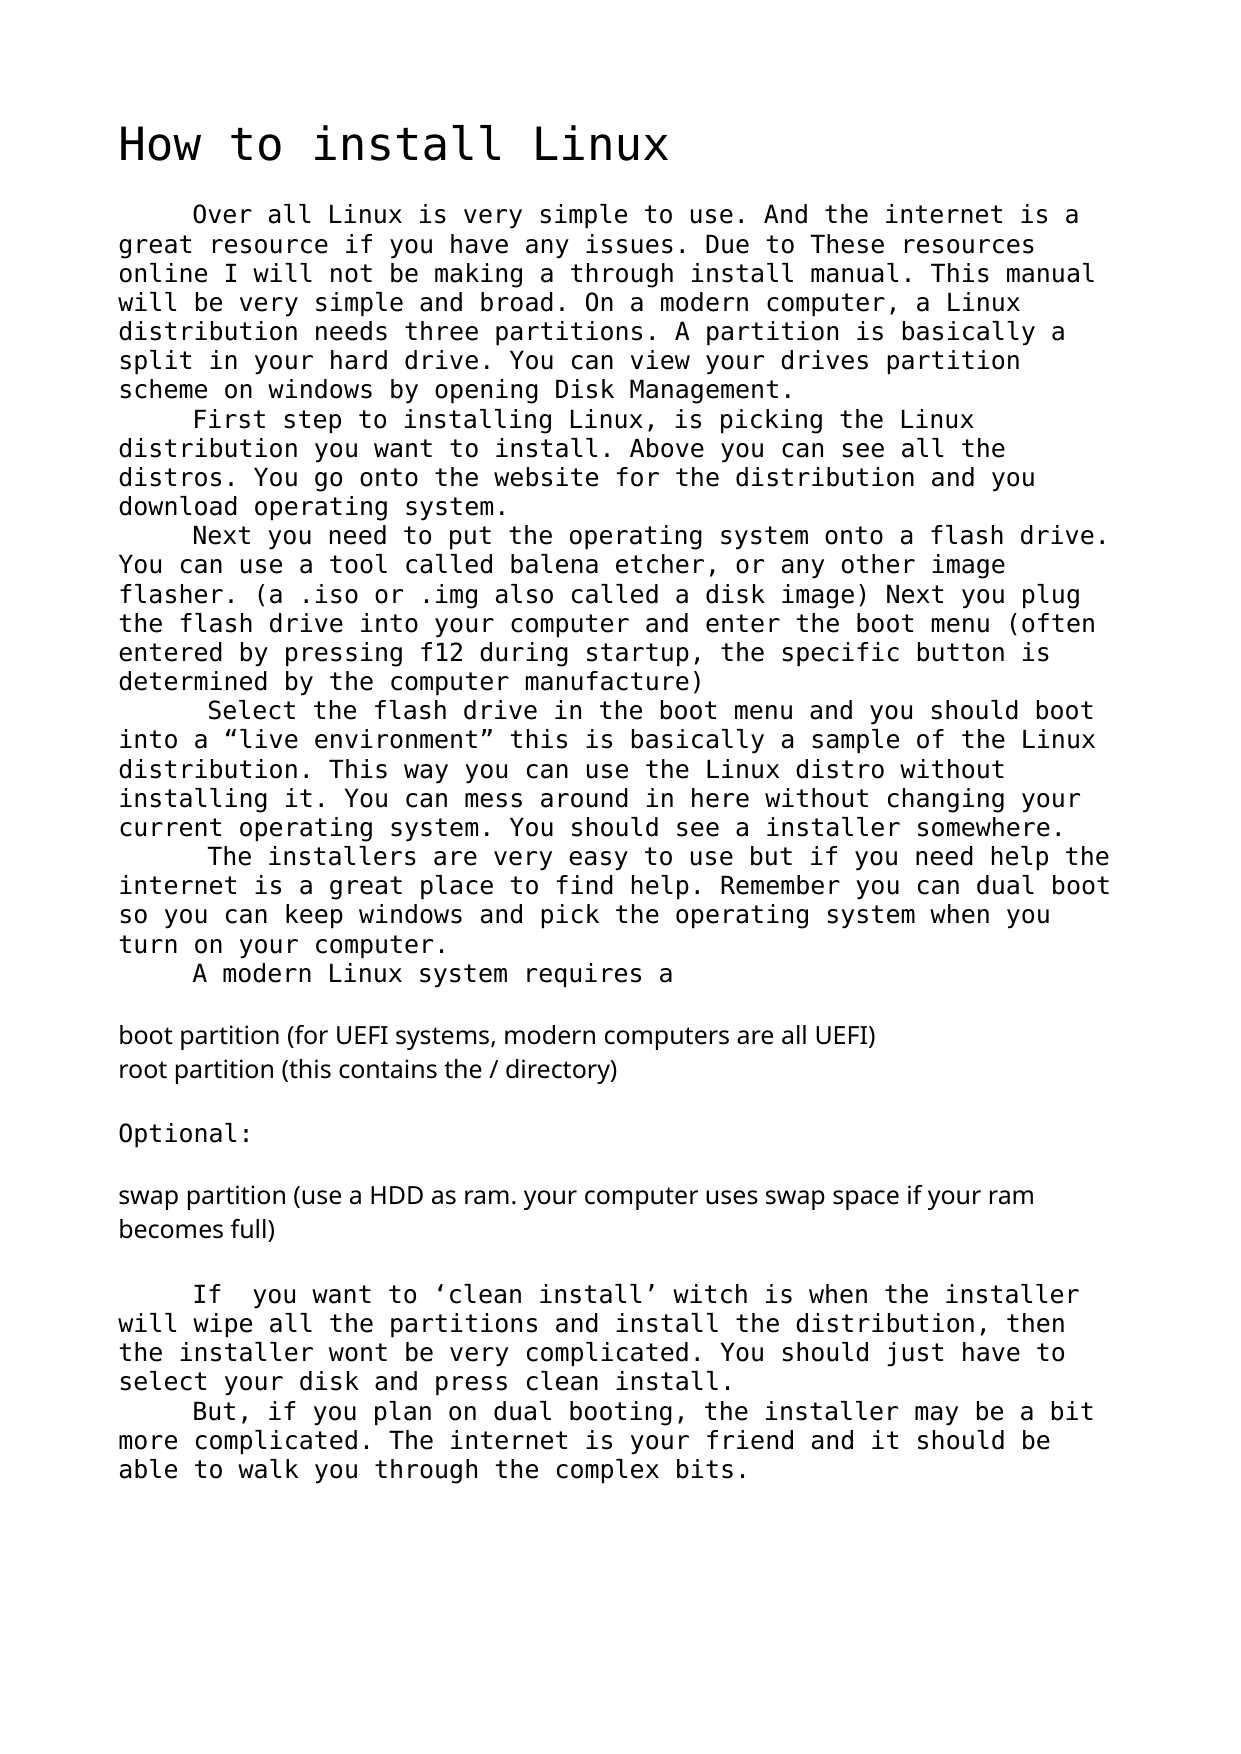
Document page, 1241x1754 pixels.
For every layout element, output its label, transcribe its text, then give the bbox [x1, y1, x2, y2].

text Over all Linux is very simple to use. And the internet is a great resource if you have any issues. Due to These resources online I will not be making a through install manual. This manual will be very simple and broad. On a modern computer, a Linux distribution needs three partitions. A partition is basically a split in your hard drive. You can view your drives partition scheme on windows by opening Disk Management. [118, 201, 1122, 405]
text Select the flash drive in the boot menu and you should boot into a “live environment” this is basically a sample of the Linux distribution. This way you can use the Linux distro without installing it. You can mess around in here without changing your current operating system. You should see a installer somewhere. [118, 696, 1122, 842]
text Next you need to put the operating system onto a flash drive. You can use a tool called balena etcher, or any other image flasher. (a .iso or .img also called a disk image) Next you plug the flash drive into your computer and enter the boot menu (often entered by pressing f12 during startup, the specific button is determined by the computer manufacture) [118, 521, 1122, 696]
text boot partition (for UEFI systems, modern computers are all UEFI) [118, 1017, 1122, 1051]
text swap partition (use a HDD as ram. your computer uses swap space if your ram becomes full) [118, 1178, 1122, 1246]
text How to install Linux [118, 118, 1122, 171]
text A modern Linux system requires a [118, 959, 1122, 988]
text But, if you plan on dual booting, the installer may be a bit more complicated. The internet is your friend and it should be able to walk you through the complex bits. [118, 1397, 1122, 1484]
text Optional: [118, 1119, 1122, 1149]
text The installers are very easy to use but if you need help the internet is a great place to find help. Remember you can dual boot so you can keep windows and pick the operating system when you turn on your computer. [118, 842, 1122, 959]
text First step to installing Linux, is picking the Linux distribution you want to install. Above you can see all the distros. You go onto the website for the distribution and you download operating system. [118, 405, 1122, 521]
text If you want to ‘clean install’ witch is when the installer will wipe all the partitions and install the distribution, then the installer wont be very complicated. You should just have to select your disk and press clean install. [118, 1280, 1122, 1397]
text root partition (this contains the / directory) [118, 1051, 1122, 1085]
